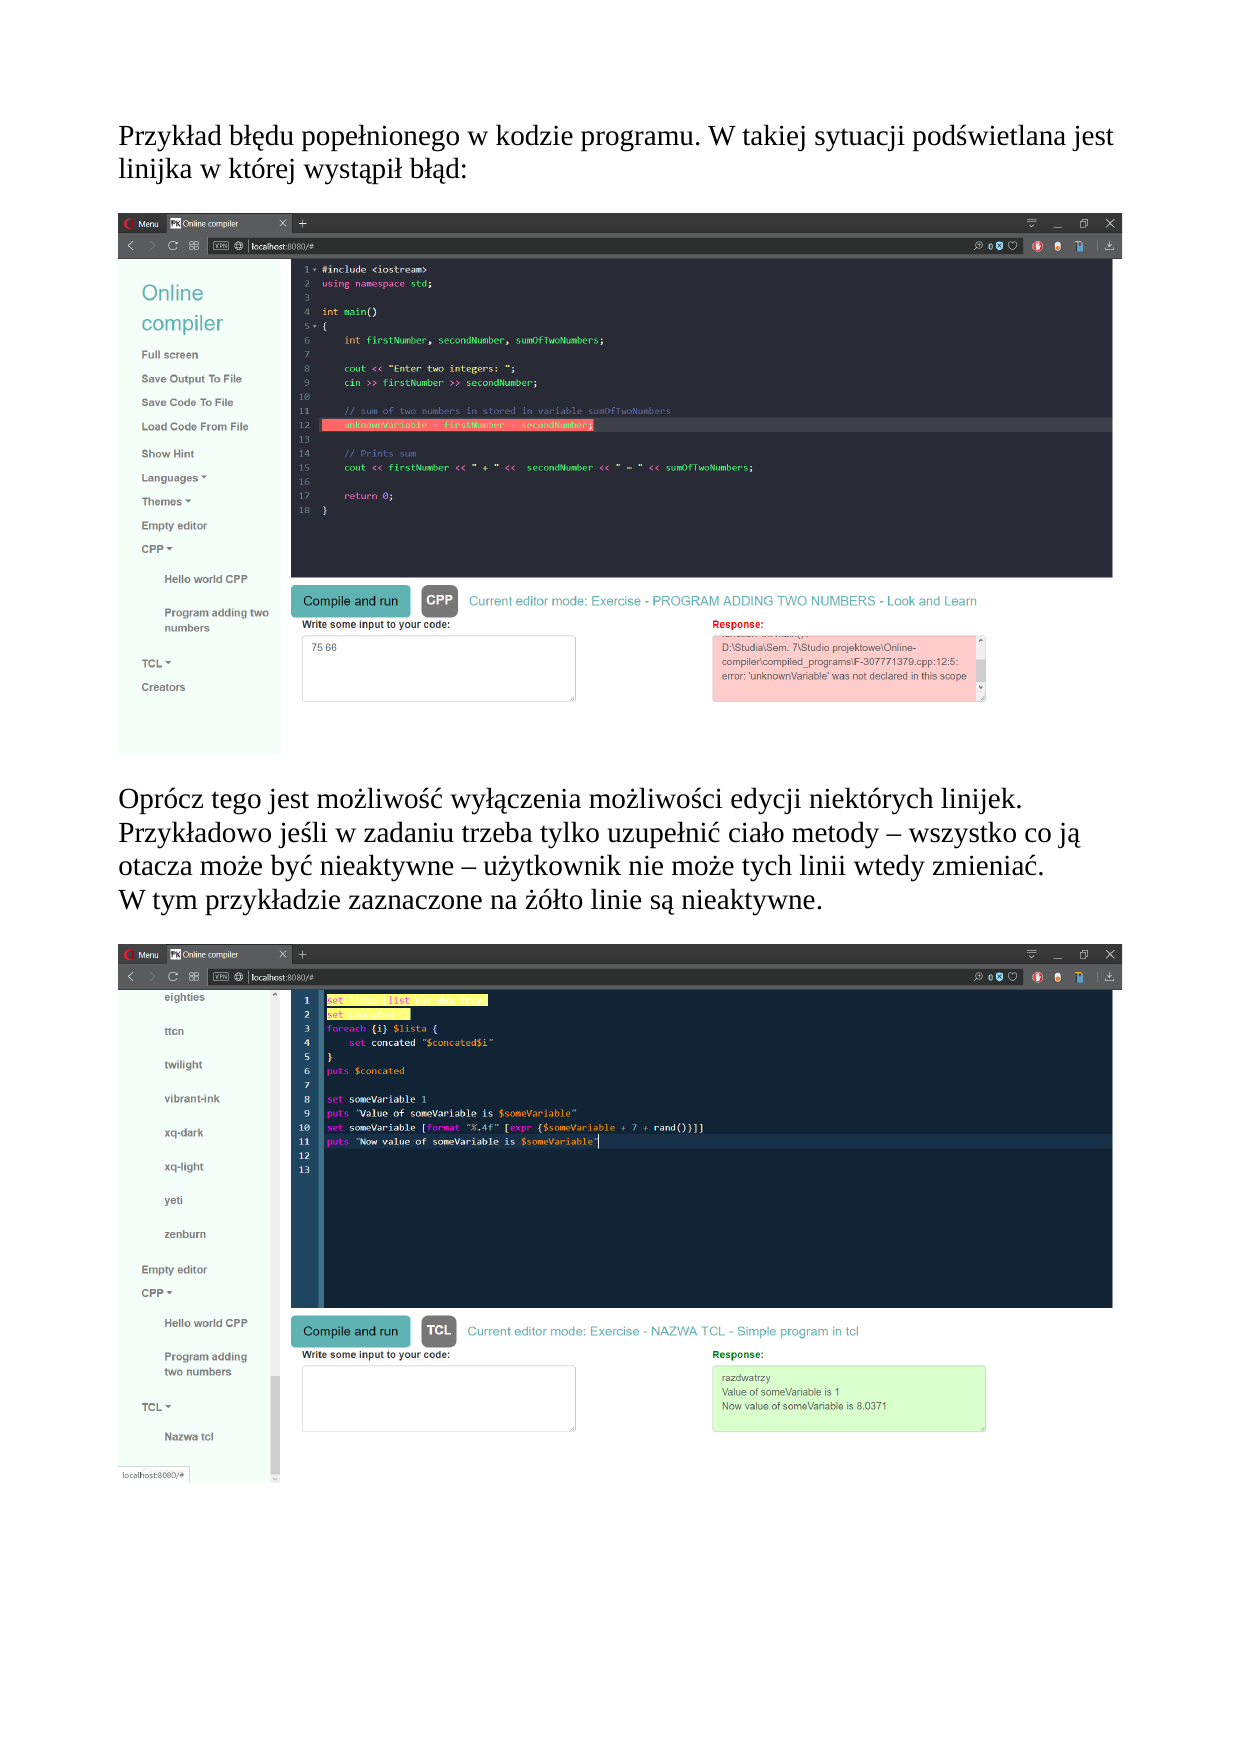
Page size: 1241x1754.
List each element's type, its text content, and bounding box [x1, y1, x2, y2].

text Oprócz tego jest możliwość wyłączenia możliwości edycji niektórych linijek. Przykładowo jeśli w zadaniu trzeba tylko uzupełnić ciało metody – wszystko co ją otacza może być nieaktywne – użytkownik nie może tych linii wtedy zmieniać. [118, 781, 1122, 882]
text Przykład błędu popełnionego w kodzie programu. W takiej sytuacji podświetlana jest linijka w której wystąpił błąd: [118, 118, 1122, 185]
picture [118, 213, 1123, 753]
picture [118, 944, 1123, 1483]
text W tym przykładzie zaznaczone na żółto linie są nieaktywne. [118, 882, 1122, 915]
